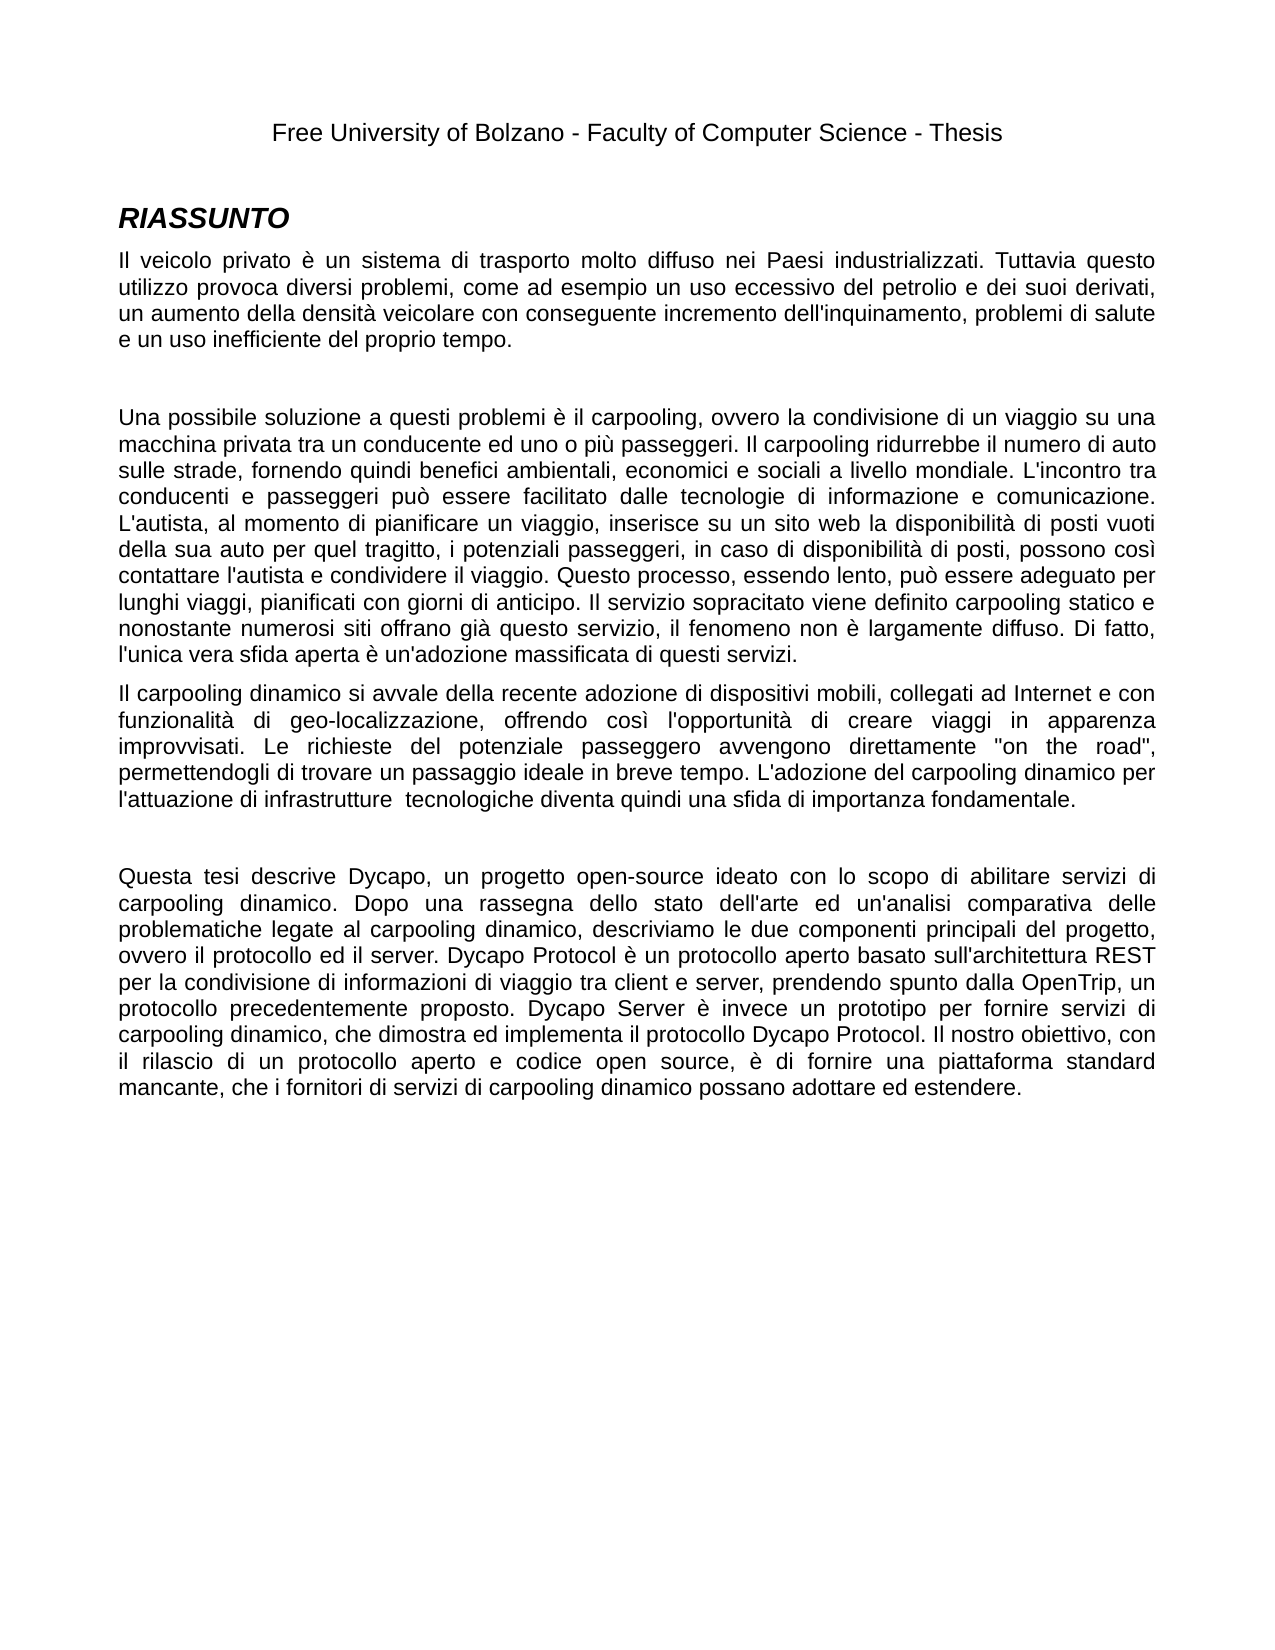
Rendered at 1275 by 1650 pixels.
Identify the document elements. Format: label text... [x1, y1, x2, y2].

text Il veicolo privato è un sistema di trasporto molto diffuso nei Paesi industrializzati. Tuttavia questo utilizzo provoca diversi problemi, come ad esempio un uso eccessivo del petrolio e dei suoi derivati, un aumento della densità veicolare con conseguente incremento dell'inquinamento, problemi di salute e un uso inefficiente del proprio tempo. [118, 247, 1157, 353]
subtitle RIASSUNTO [118, 201, 1157, 235]
text Il carpooling dinamico si avvale della recente adozione di dispositivi mobili, collegati ad Internet e con funzionalità di geo-localizzazione, offrendo così l'opportunità di creare viaggi in apparenza improvvisati. Le richieste del potenziale passeggero avvengono direttamente "on the road", permettendogli di trovare un passaggio ideale in breve tempo. L'adozione del carpooling dinamico per l'attuazione di infrastrutture tecnologiche diventa quindi una sfida di importanza fondamentale. [118, 680, 1157, 812]
text Una possibile soluzione a questi problemi è il carpooling, ovvero la condivisione di un viaggio su una macchina privata tra un conducente ed uno o più passeggeri. Il carpooling ridurrebbe il numero di auto sulle strade, fornendo quindi benefici ambientali, economici e sociali a livello mondiale. L'incontro tra conducenti e passeggeri può essere facilitato dalle tecnologie di informazione e comunicazione. L'autista, al momento di pianificare un viaggio, inserisce su un sito web la disponibilità di posti vuoti della sua auto per quel tragitto, i potenziali passeggeri, in caso di disponibilità di posti, possono così contattare l'autista e condividere il viaggio. Questo processo, essendo lento, può essere adeguato per lunghi viaggi, pianificati con giorni di anticipo. Il servizio sopracitato viene definito carpooling statico e nonostante numerosi siti offrano già questo servizio, il fenomeno non è largamente diffuso. Di fatto, l'unica vera sfida aperta è un'adozione massificata di questi servizi. [118, 404, 1157, 668]
text Questa tesi descrive Dycapo, un progetto open-source ideato con lo scopo di abilitare servizi di carpooling dinamico. Dopo una rassegna dello stato dell'arte ed un'analisi comparativa delle problematiche legate al carpooling dinamico, descriviamo le due componenti principali del progetto, ovvero il protocollo ed il server. Dycapo Protocol è un protocollo aperto basato sull'architettura REST per la condivisione di informazioni di viaggio tra client e server, prendendo spunto dalla OpenTrip, un protocollo precedentemente proposto. Dycapo Server è invece un prototipo per fornire servizi di carpooling dinamico, che dimostra ed implementa il protocollo Dycapo Protocol. Il nostro obiettivo, con il rilascio di un protocollo aperto e codice open source, è di fornire una piattaforma standard mancante, che i fornitori di servizi di carpooling dinamico possano adottare ed estendere. [118, 863, 1157, 1101]
